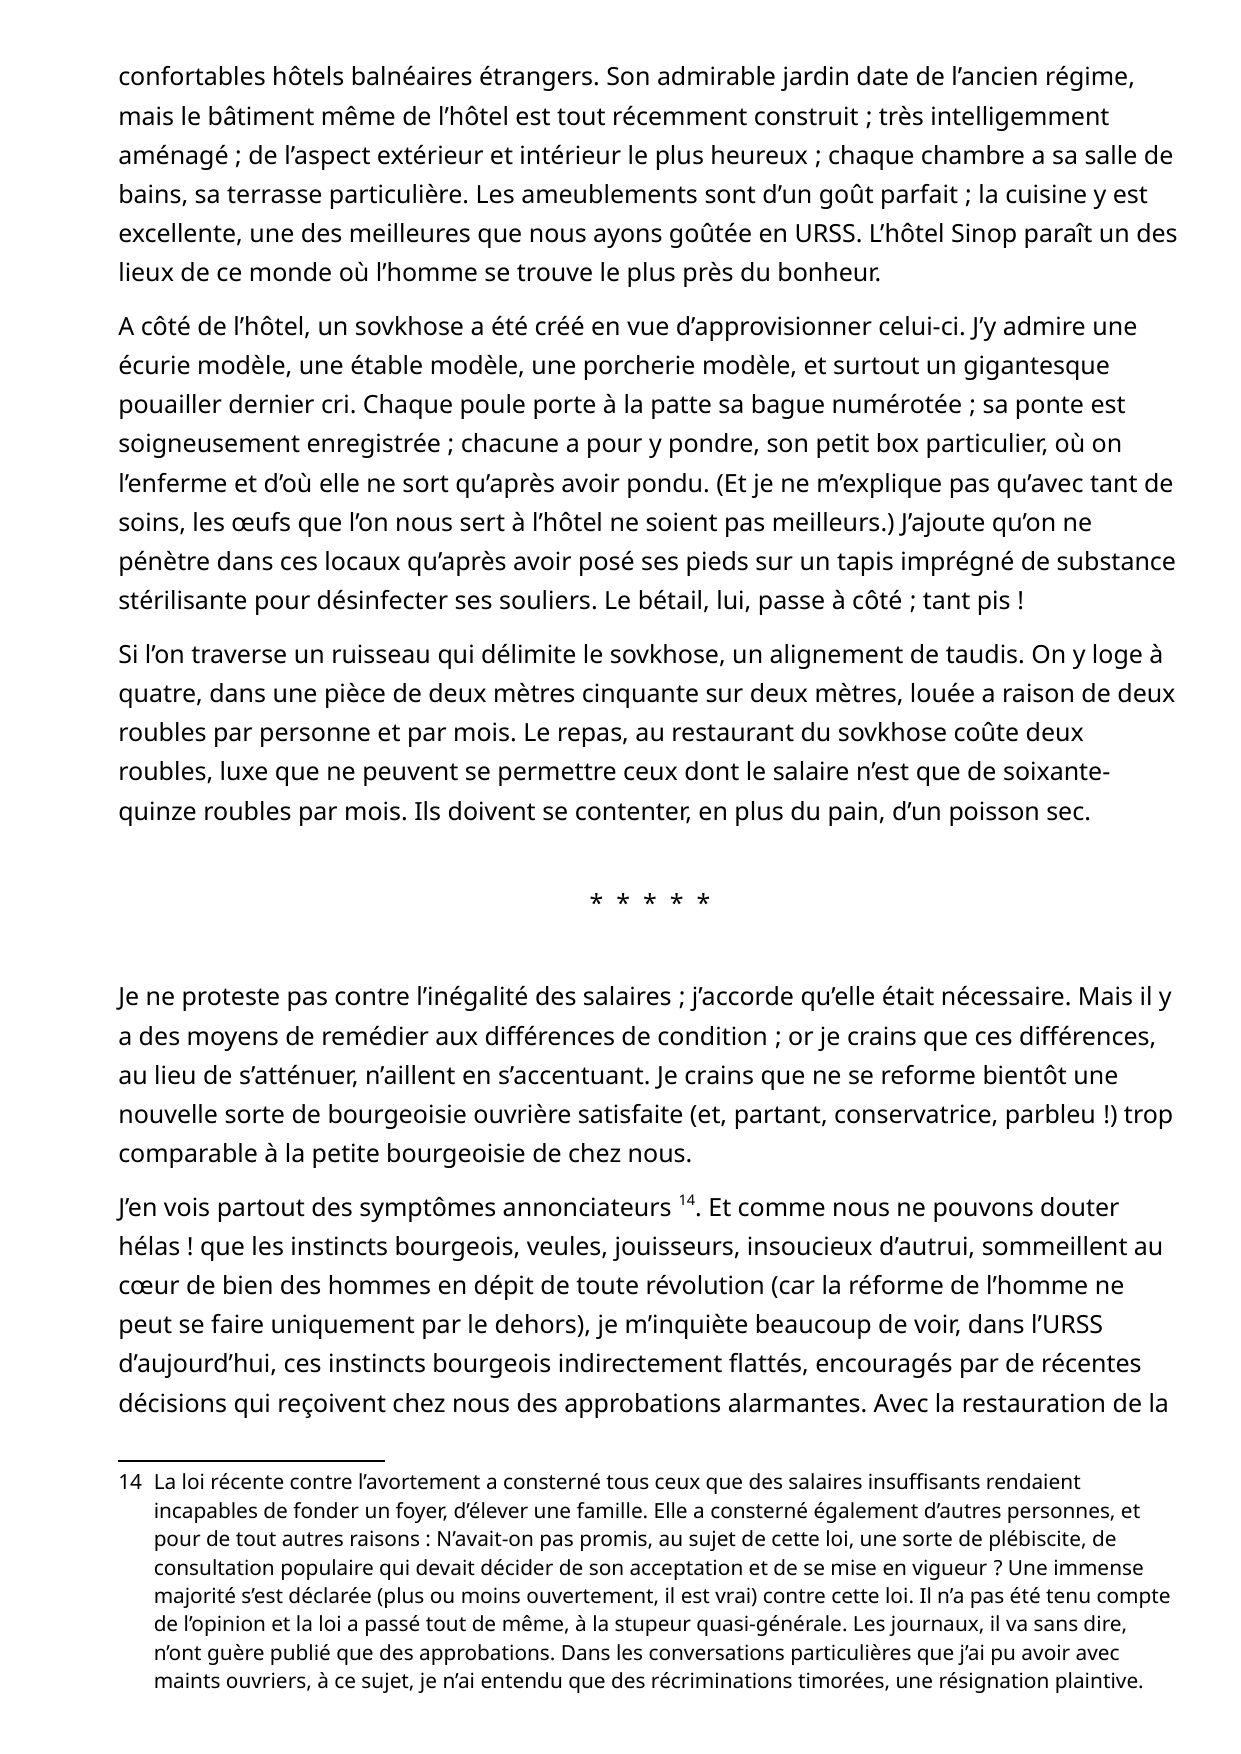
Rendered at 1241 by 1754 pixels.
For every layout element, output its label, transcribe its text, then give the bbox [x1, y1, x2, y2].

text J’en vois partout des symptômes annonciateurs . Et comme nous ne pouvons douter hélas ! que les instincts bourgeois, veules, jouisseurs, insoucieux d’autrui, sommeillent au cœur de bien des hommes en dépit de toute révolution (car la réforme de l’homme ne peut se faire uniquement par le dehors), je m’inquiète beaucoup de voir, dans l’URSS d’aujourd’hui, ces instincts bourgeois indirectement flattés, encouragés par de récentes décisions qui reçoivent chez nous des approbations alarmantes. Avec la restauration de la [118, 1189, 1181, 1419]
text Si l’on traverse un ruisseau qui délimite le sovkhose, un alignement de taudis. On y loge à quatre, dans une pièce de deux mètres cinquante sur deux mètres, louée a raison de deux roubles par personne et par mois. Le repas, au restaurant du sovkhose coûte deux roubles, luxe que ne peuvent se permettre ceux dont le salaire n’est que de soixante-quinze roubles par mois. Ils doivent se contenter, en plus du pain, d’un poisson sec. [118, 637, 1181, 827]
text * * * * * [118, 886, 1181, 920]
text confortables hôtels balnéaires étrangers. Son admirable jardin date de l’ancien régime, mais le bâtiment même de l’hôtel est tout récemment construit ; très intelligemment aménagé ; de l’aspect extérieur et intérieur le plus heureux ; chaque chambre a sa salle de bains, sa terrasse particulière. Les ameublements sont d’un goût parfait ; la cuisine y est excellente, une des meilleures que nous ayons goûtée en URSS. L’hôtel Sinop paraît un des lieux de ce monde où l’homme se trouve le plus près du bonheur. [118, 59, 1181, 289]
text A côté de l’hôtel, un sovkhose a été créé en vue d’approvisionner celui-ci. J’y admire une écurie modèle, une étable modèle, une porcherie modèle, et surtout un gigantesque pouailler dernier cri. Chaque poule porte à la patte sa bague numérotée ; sa ponte est soigneusement enregistrée ; chacune a pour y pondre, son petit box particulier, où on l’enferme et d’où elle ne sort qu’après avoir pondu. (Et je ne m’explique pas qu’avec tant de soins, les œufs que l’on nous sert à l’hôtel ne soient pas meilleurs.) J’ajoute qu’on ne pénètre dans ces locaux qu’après avoir posé ses pieds sur un tapis imprégné de substance stérilisante pour désinfecter ses souliers. Le bétail, lui, passe à côté ; tant pis ! [118, 309, 1181, 617]
text La loi récente contre l’avortement a consterné tous ceux que des salaires insuffisants rendaient incapables de fonder un foyer, d’élever une famille. Elle a consterné également d’autres personnes, et pour de tout autres raisons : N’avait-on pas promis, au sujet de cette loi, une sorte de plébiscite, de consultation populaire qui devait décider de son acceptation et de se mise en vigueur ? Une immense majorité s’est déclarée (plus ou moins ouvertement, il est vrai) contre cette loi. Il n’a pas été tenu compte de l’opinion et la loi a passé tout de même, à la stupeur quasi-générale. Les journaux, il va sans dire, n’ont guère publié que des approbations. Dans les conversations particulières que j’ai pu avoir avec maints ouvriers, à ce sujet, je n’ai entendu que des récriminations timorées, une résignation plaintive. [118, 1467, 1181, 1695]
text Je ne proteste pas contre l’inégalité des salaires ; j’accorde qu’elle était nécessaire. Mais il y a des moyens de remédier aux différences de condition ; or je crains que ces différences, au lieu de s’atténuer, n’aillent en s’accentuant. Je crains que ne se reforme bientôt une nouvelle sorte de bourgeoisie ouvrière satisfaite (et, partant, conservatrice, parbleu !) trop comparable à la petite bourgeoisie de chez nous. [118, 979, 1181, 1170]
